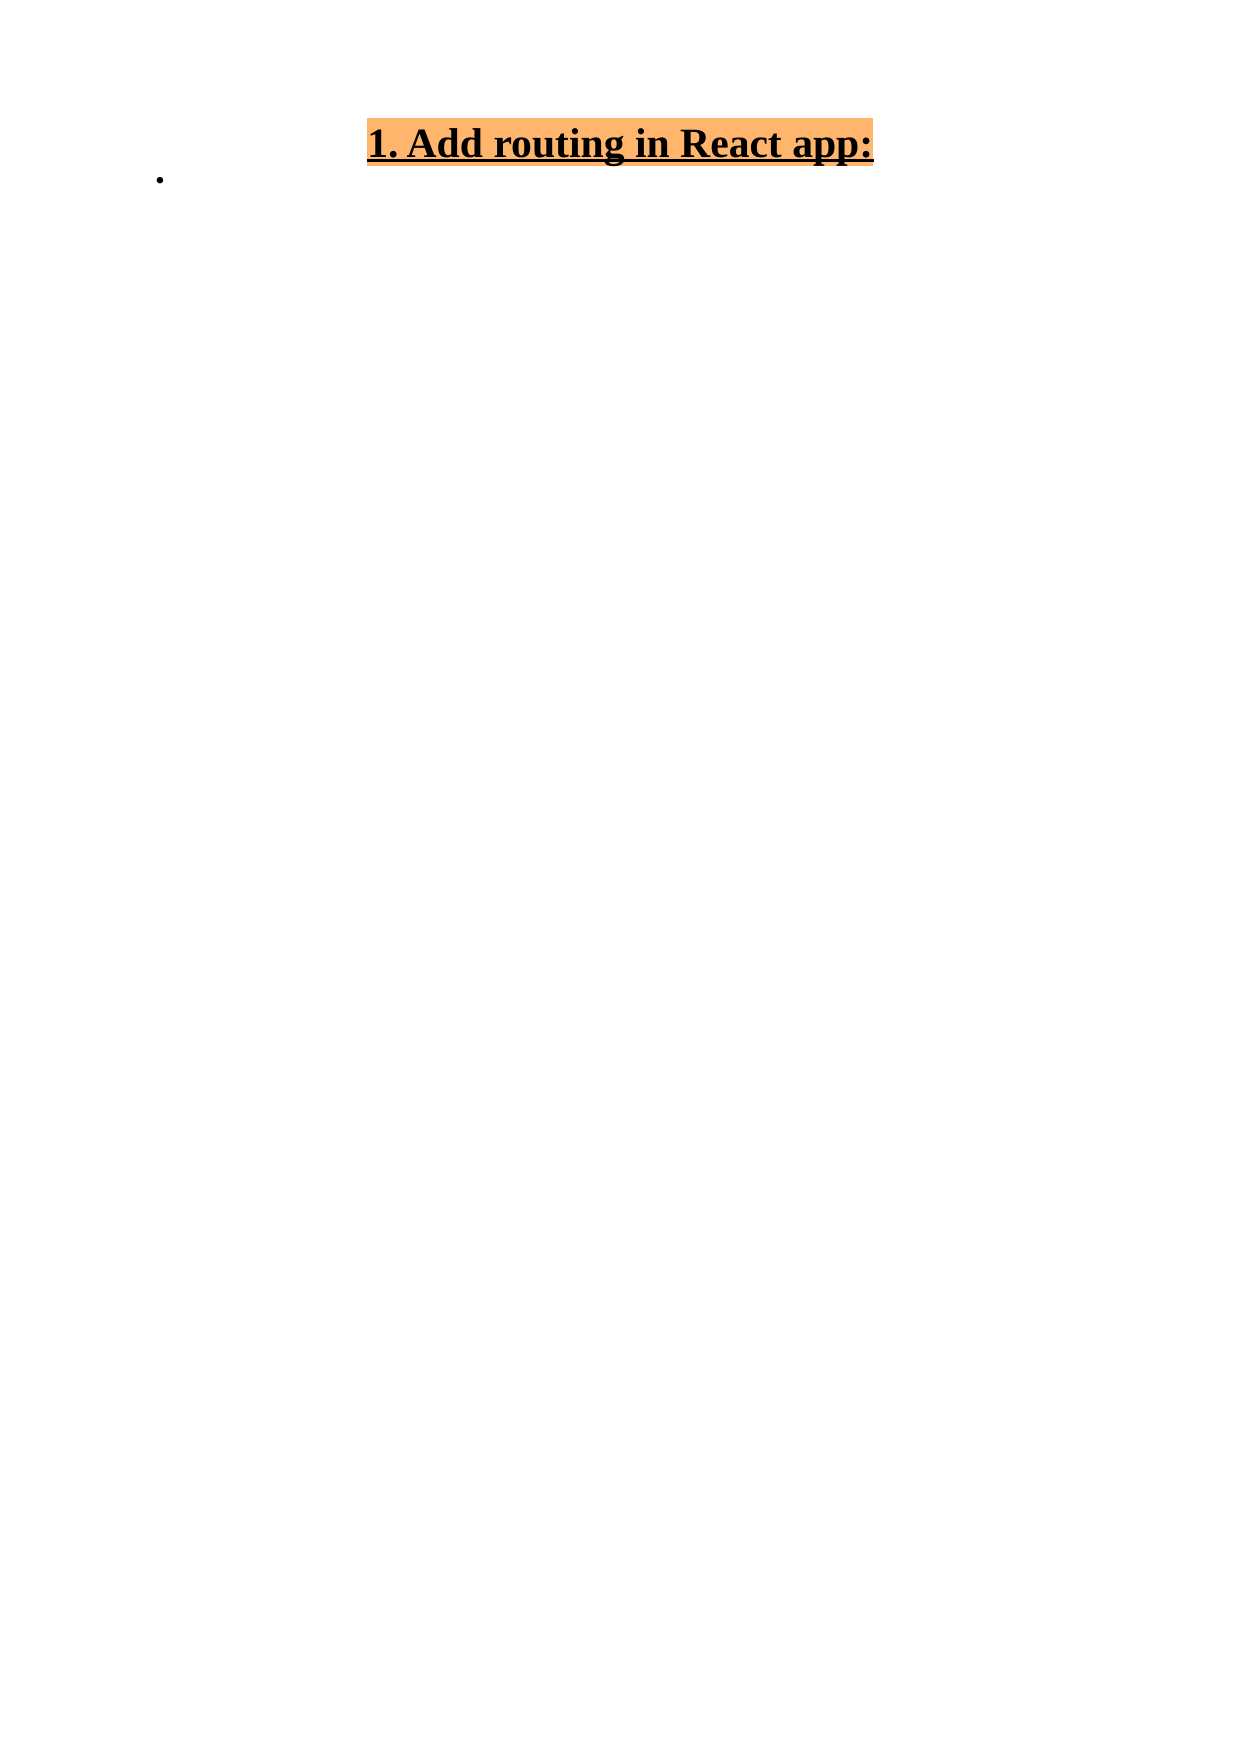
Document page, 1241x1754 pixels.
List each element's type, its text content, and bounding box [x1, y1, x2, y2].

text 1. Add routing in React app: [118, 118, 1122, 166]
